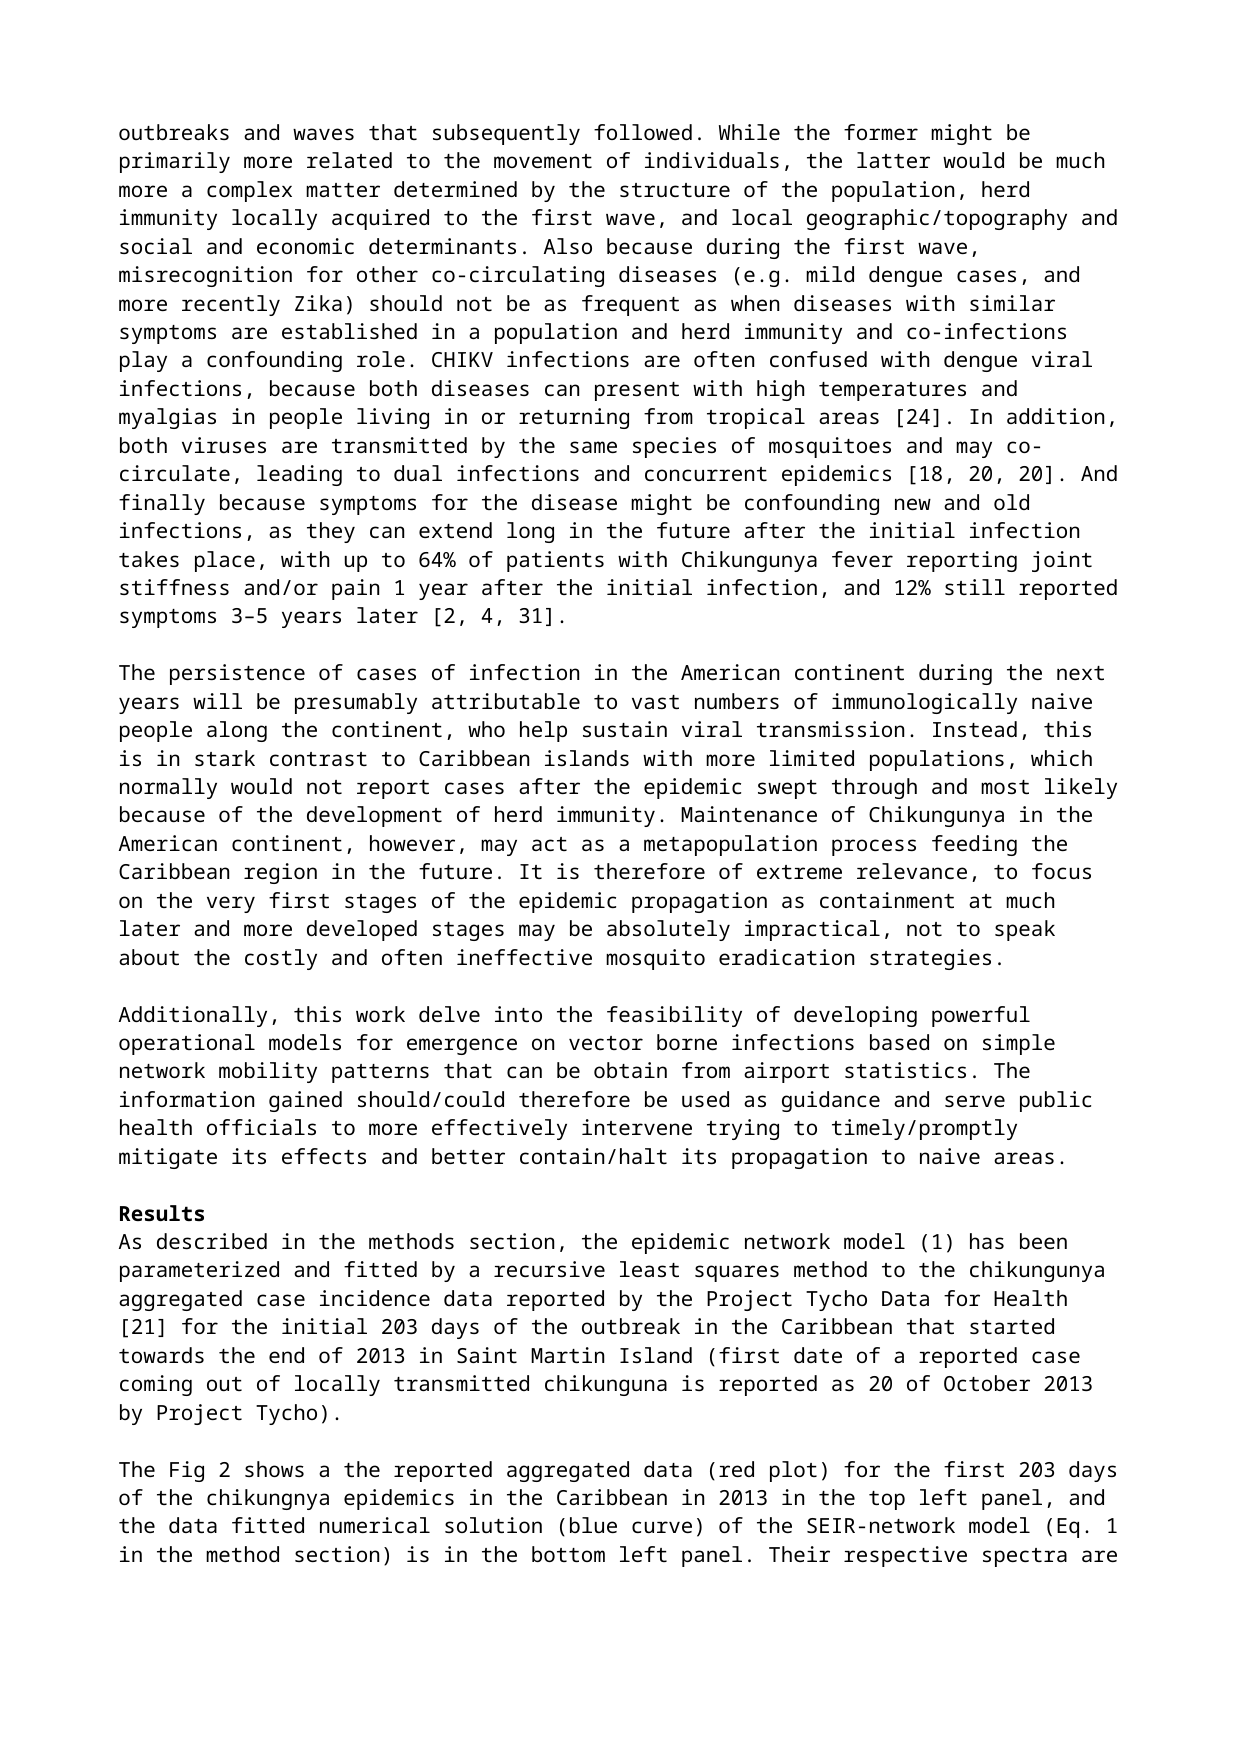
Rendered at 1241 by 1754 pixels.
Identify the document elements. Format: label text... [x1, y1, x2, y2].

text Results [118, 1199, 1122, 1227]
text outbreaks and waves that subsequently followed. While the former might be primarily more related to the movement of individuals, the latter would be much more a complex matter determined by the structure of the population, herd immunity locally acquired to the first wave, and local geographic/topography and social and economic determinants. Also because during the first wave, misrecognition for other co-circulating diseases (e.g. mild dengue cases, and more recently Zika) should not be as frequent as when diseases with similar symptoms are established in a population and herd immunity and co-infections play a confounding role. CHIKV infections are often confused with dengue viral infections, because both diseases can present with high temperatures and myalgias in people living in or returning from tropical areas [24]. In addition, both viruses are transmitted by the same species of mosquitoes and may co-circulate, leading to dual infections and concurrent epidemics [18, 20, 20]. And finally because symptoms for the disease might be confounding new and old infections, as they can extend long in the future after the initial infection takes place, with up to 64% of patients with Chikungunya fever reporting joint stiffness and/or pain 1 year after the initial infection, and 12% still reported symptoms 3–5 years later [2, 4, 31]. [118, 118, 1122, 630]
text The persistence of cases of infection in the American continent during the next years will be presumably attributable to vast numbers of immunologically naive people along the continent, who help sustain viral transmission. Instead, this is in stark contrast to Caribbean islands with more limited populations, which normally would not report cases after the epidemic swept through and most likely because of the development of herd immunity. Maintenance of Chikungunya in the American continent, however, may act as a metapopulation process feeding the Caribbean region in the future. It is therefore of extreme relevance, to focus on the very first stages of the epidemic propagation as containment at much later and more developed stages may be absolutely impractical, not to speak about the costly and often ineffective mosquito eradication strategies. [118, 658, 1122, 971]
text Additionally, this work delve into the feasibility of developing powerful operational models for emergence on vector borne infections based on simple network mobility patterns that can be obtain from airport statistics. The information gained should/could therefore be used as guidance and serve public health officials to more effectively intervene trying to timely/promptly mitigate its effects and better contain/halt its propagation to naive areas. [118, 1000, 1122, 1170]
text As described in the methods section, the epidemic network model (1) has been parameterized and fitted by a recursive least squares method to the chikungunya aggregated case incidence data reported by the Project Tycho Data for Health [21] for the initial 203 days of the outbreak in the Caribbean that started towards the end of 2013 in Saint Martin Island (first date of a reported case coming out of locally transmitted chikunguna is reported as 20 of October 2013 by Project Tycho). [118, 1227, 1122, 1426]
text The Fig 2 shows a the reported aggregated data (red plot) for the first 203 days of the chikungnya epidemics in the Caribbean in 2013 in the top left panel, and the data fitted numerical solution (blue curve) of the SEIR-network model (Eq. 1 in the method section) is in the bottom left panel. Their respective spectra are [118, 1455, 1122, 1568]
